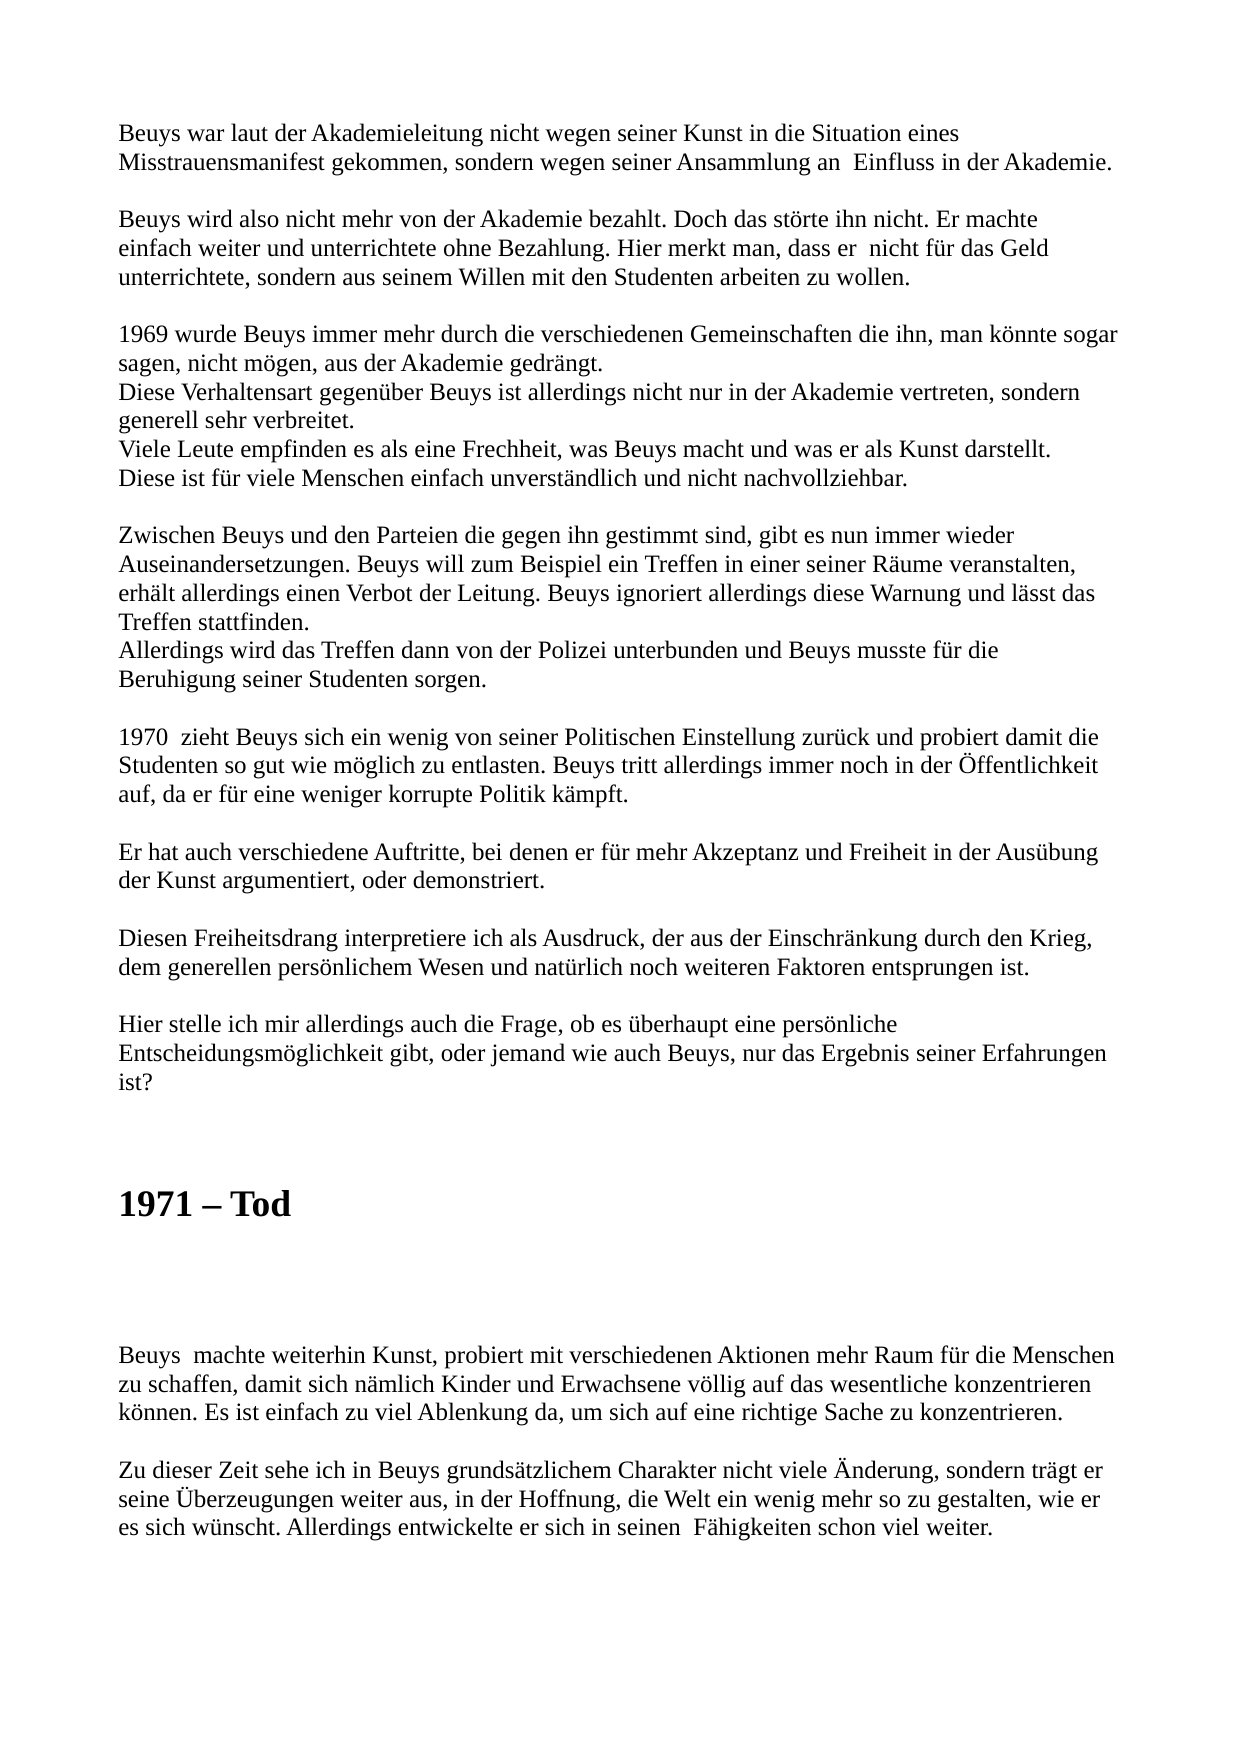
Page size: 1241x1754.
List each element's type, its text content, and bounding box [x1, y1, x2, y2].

text Diese ist für viele Menschen einfach unverständlich und nicht nachvollziehbar. [118, 463, 1122, 492]
text Er hat auch verschiedene Auftritte, bei denen er für mehr Akzeptanz und Freiheit in der Ausübung der Kunst argumentiert, oder demonstriert. [118, 837, 1122, 894]
text Viele Leute empfinden es als eine Frechheit, was Beuys macht und was er als Kunst darstellt. [118, 434, 1122, 463]
text 1971 – Tod [118, 1182, 1122, 1225]
text Beuys wird also nicht mehr von der Akademie bezahlt. Doch das störte ihn nicht. Er machte einfach weiter und unterrichtete ohne Bezahlung. Hier merkt man, dass er nicht für das Geld unterrichtete, sondern aus seinem Willen mit den Studenten arbeiten zu wollen. [118, 204, 1122, 291]
text 1970 zieht Beuys sich ein wenig von seiner Politischen Einstellung zurück und probiert damit die Studenten so gut wie möglich zu entlasten. Beuys tritt allerdings immer noch in der Öffentlichkeit auf, da er für eine weniger korrupte Politik kämpft. [118, 722, 1122, 808]
text Allerdings wird das Treffen dann von der Polizei unterbunden und Beuys musste für die Beruhigung seiner Studenten sorgen. [118, 636, 1122, 693]
text Hier stelle ich mir allerdings auch die Frage, ob es überhaupt eine persönliche Entscheidungsmöglichkeit gibt, oder jemand wie auch Beuys, nur das Ergebnis seiner Erfahrungen ist? [118, 1009, 1122, 1096]
text Beuys machte weiterhin Kunst, probiert mit verschiedenen Aktionen mehr Raum für die Menschen zu schaffen, damit sich nämlich Kinder und Erwachsene völlig auf das wesentliche konzentrieren können. Es ist einfach zu viel Ablenkung da, um sich auf eine richtige Sache zu konzentrieren. [118, 1340, 1122, 1426]
text Diesen Freiheitsdrang interpretiere ich als Ausdruck, der aus der Einschränkung durch den Krieg, dem generellen persönlichem Wesen und natürlich noch weiteren Faktoren entsprungen ist. [118, 923, 1122, 981]
text Beuys war laut der Akademieleitung nicht wegen seiner Kunst in die Situation eines Misstrauensmanifest gekommen, sondern wegen seiner Ansammlung an Einfluss in der Akademie. [118, 118, 1122, 176]
text Diese Verhaltensart gegenüber Beuys ist allerdings nicht nur in der Akademie vertreten, sondern generell sehr verbreitet. [118, 377, 1122, 434]
text Zu dieser Zeit sehe ich in Beuys grundsätzlichem Charakter nicht viele Änderung, sondern trägt er seine Überzeugungen weiter aus, in der Hoffnung, die Welt ein wenig mehr so zu gestalten, wie er es sich wünscht. Allerdings entwickelte er sich in seinen Fähigkeiten schon viel weiter. [118, 1455, 1122, 1541]
text 1969 wurde Beuys immer mehr durch die verschiedenen Gemeinschaften die ihn, man könnte sogar sagen, nicht mögen, aus der Akademie gedrängt. [118, 319, 1122, 377]
text Zwischen Beuys und den Parteien die gegen ihn gestimmt sind, gibt es nun immer wieder Auseinandersetzungen. Beuys will zum Beispiel ein Treffen in einer seiner Räume veranstalten, erhält allerdings einen Verbot der Leitung. Beuys ignoriert allerdings diese Warnung und lässt das Treffen stattfinden. [118, 521, 1122, 636]
